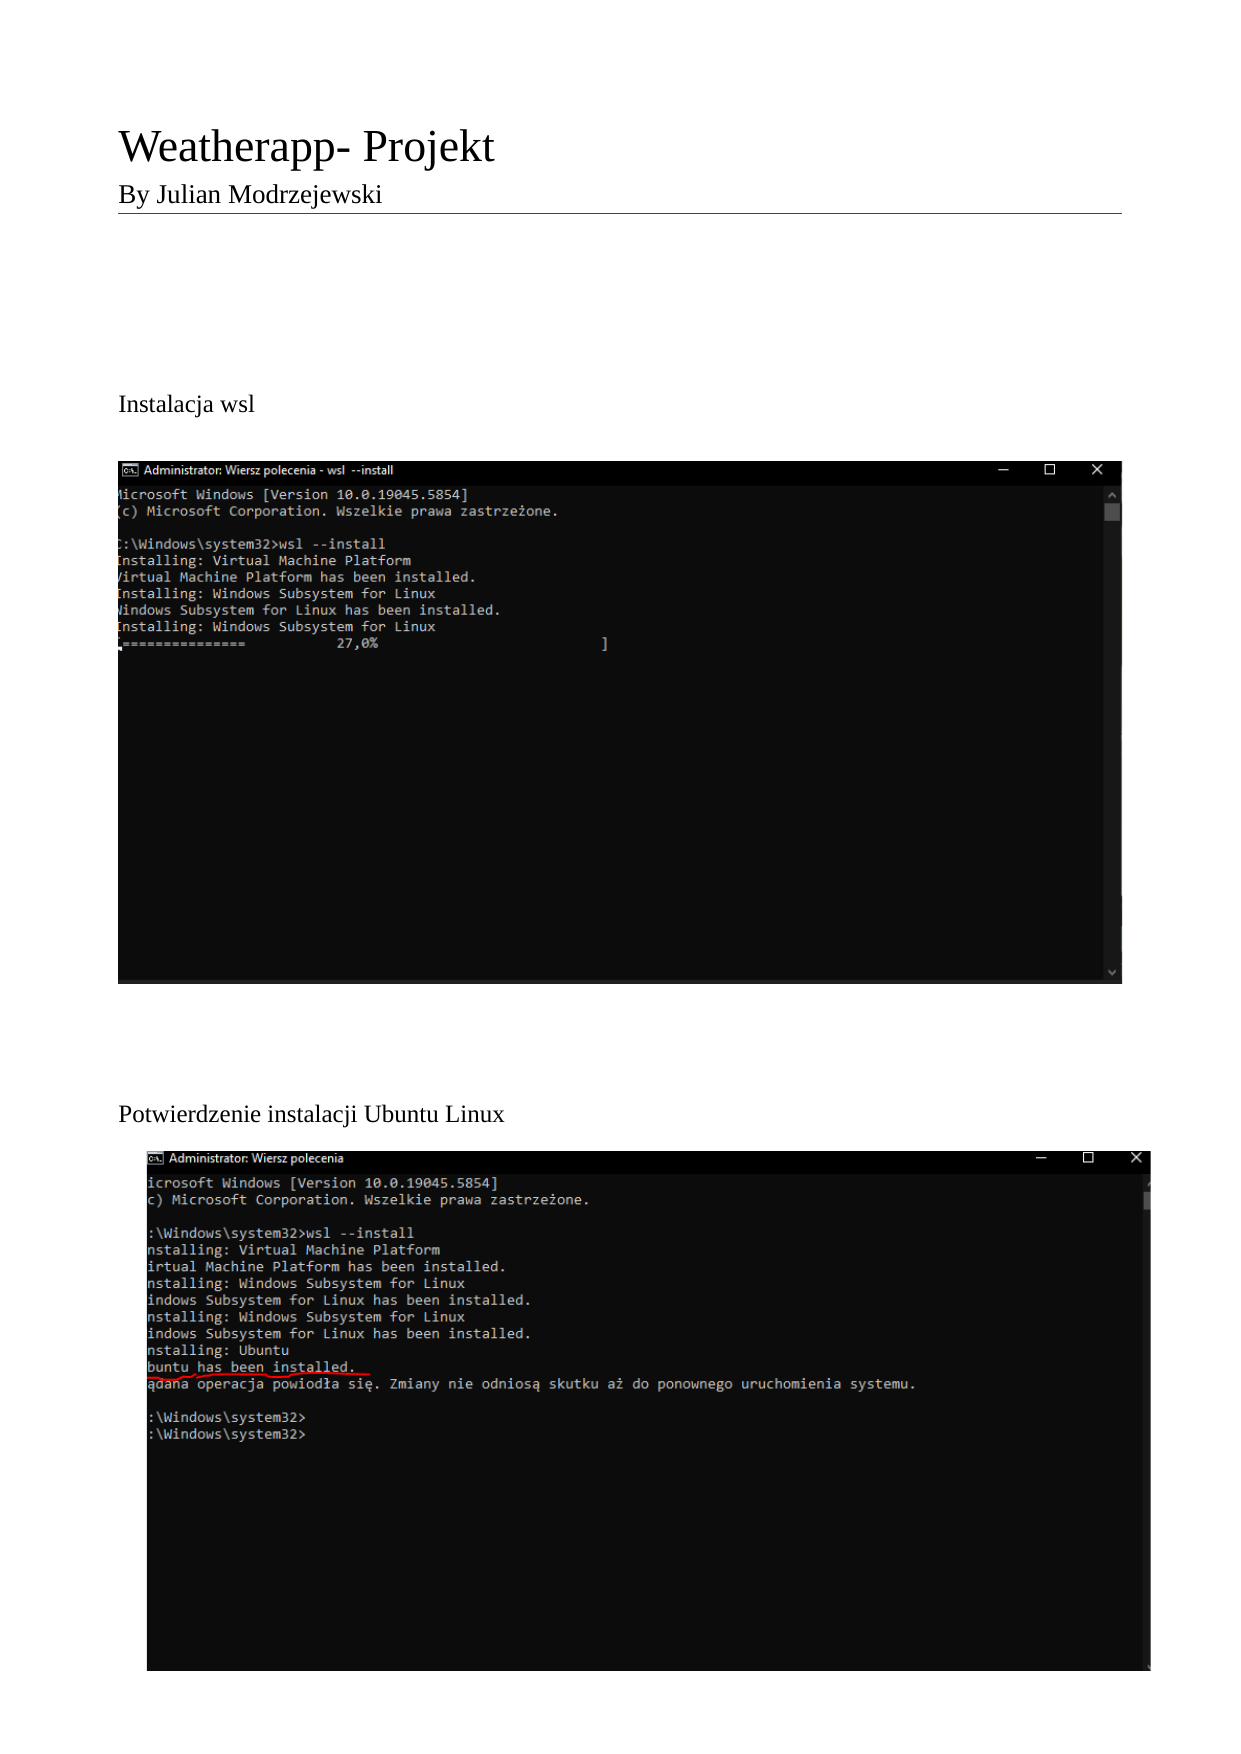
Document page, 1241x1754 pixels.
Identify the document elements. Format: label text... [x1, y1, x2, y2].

picture [118, 461, 1123, 984]
text Instalacja wsl [118, 245, 1122, 461]
text [118, 984, 1122, 1070]
picture [146, 1151, 1151, 1671]
text Potwierdzenie instalacji Ubuntu Linux [118, 1099, 1122, 1127]
subtitle Weatherapp- Projekt By Julian Modrzejewski [118, 118, 1122, 213]
